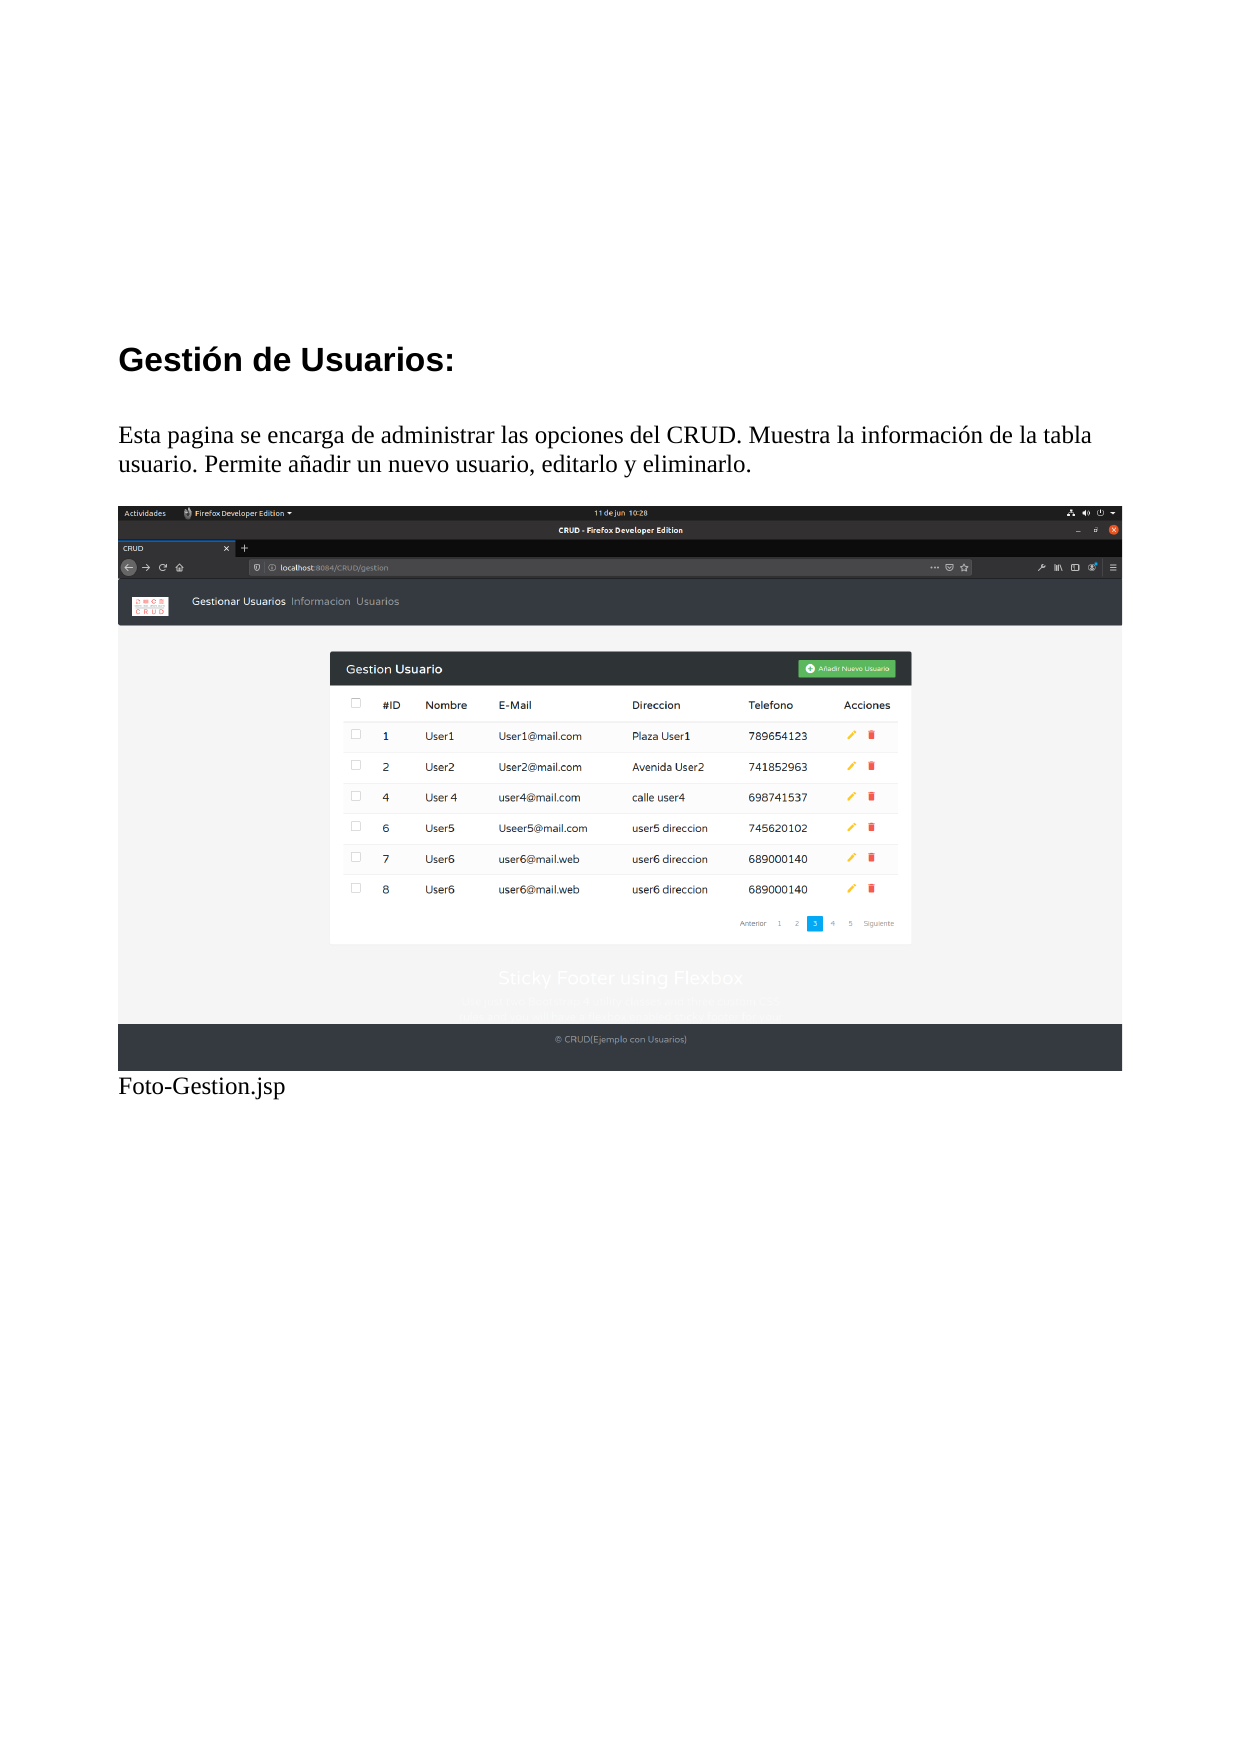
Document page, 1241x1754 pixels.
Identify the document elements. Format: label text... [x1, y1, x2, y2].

text Esta pagina se encarga de administrar las opciones del CRUD. Muestra la información de la tabla usuario. Permite añadir un nuevo usuario, editarlo y eliminarlo. [118, 420, 1122, 478]
subtitle Gestión de Usuarios: [118, 340, 1122, 379]
picture [118, 506, 1123, 1071]
text Foto-Gestion.jsp [118, 1071, 1122, 1100]
